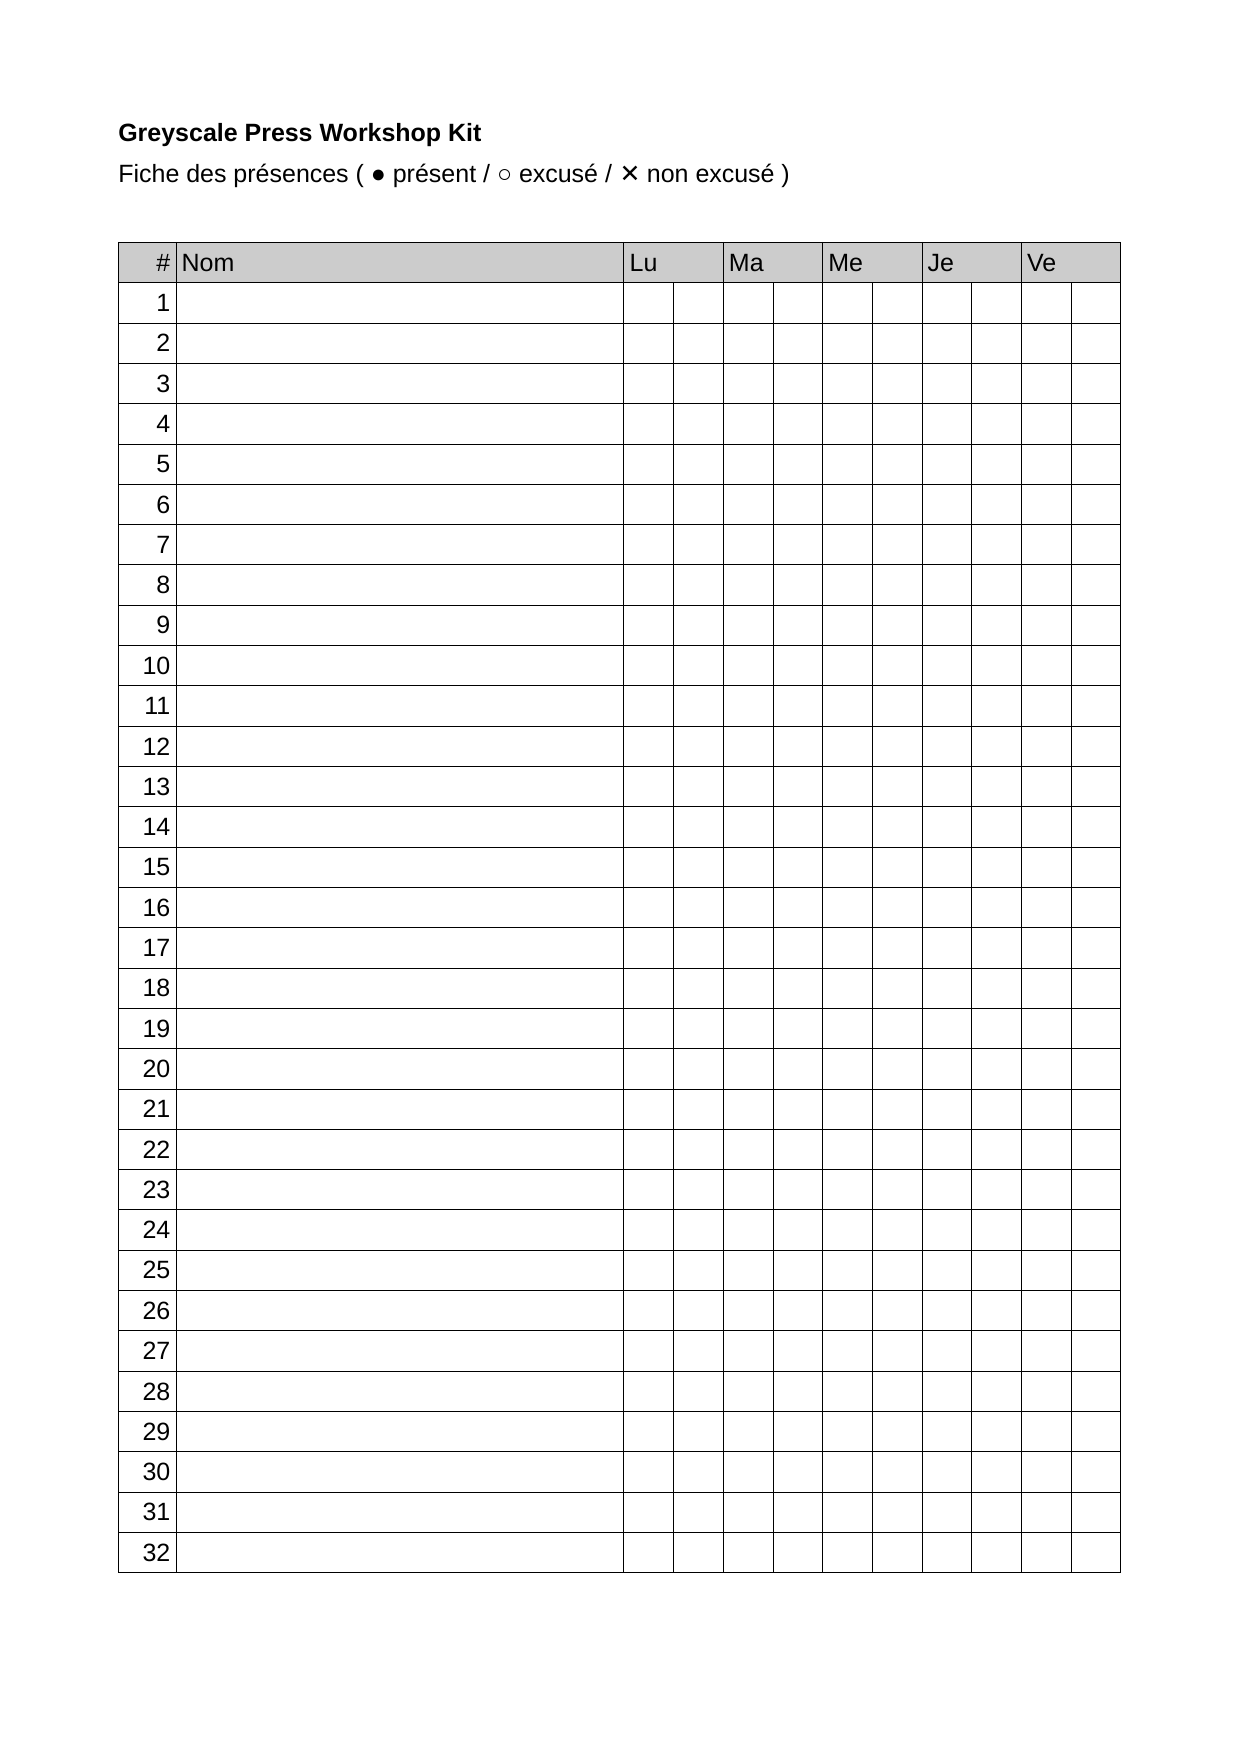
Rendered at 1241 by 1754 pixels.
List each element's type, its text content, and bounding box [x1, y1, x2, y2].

table_cell [1072, 848, 1120, 887]
table_cell [873, 767, 922, 806]
table_cell [774, 1170, 822, 1209]
table_cell [624, 1210, 673, 1250]
table_cell [674, 1372, 723, 1411]
table_cell [624, 1251, 673, 1290]
table_cell [1072, 525, 1120, 564]
table_cell [873, 364, 922, 403]
table_cell [624, 646, 673, 685]
table_cell [873, 1372, 922, 1411]
table_cell [674, 1049, 723, 1088]
table_cell [724, 1009, 773, 1048]
table_cell [674, 686, 723, 726]
table_cell [674, 1412, 723, 1451]
table_cell [923, 848, 971, 887]
table_cell [972, 324, 1021, 363]
table_cell [624, 1090, 673, 1129]
table_cell [923, 364, 971, 403]
table_cell [1022, 1372, 1071, 1411]
table_cell [724, 888, 773, 927]
table_cell [1072, 888, 1120, 927]
table_cell [177, 807, 623, 847]
table_cell 32 [119, 1533, 176, 1572]
table_cell [674, 1452, 723, 1492]
table_cell [1072, 1090, 1120, 1129]
table_cell [1072, 606, 1120, 645]
table_cell [724, 1372, 773, 1411]
table_cell [923, 928, 971, 967]
table_cell [823, 1251, 872, 1290]
table_cell [624, 888, 673, 927]
table_cell [624, 485, 673, 524]
table_cell 7 [119, 525, 176, 564]
table_cell [823, 324, 872, 363]
table_cell [1072, 767, 1120, 806]
table_cell [674, 1493, 723, 1532]
table_cell [774, 565, 822, 605]
table_cell [624, 767, 673, 806]
table_cell [674, 848, 723, 887]
table_cell [823, 1170, 872, 1209]
table_cell [177, 727, 623, 766]
table_cell [873, 525, 922, 564]
table_cell [674, 807, 723, 847]
table_cell [1072, 1372, 1120, 1411]
table_cell [724, 686, 773, 726]
table_cell [823, 1291, 872, 1330]
table_cell [774, 1009, 822, 1048]
table_cell [1072, 807, 1120, 847]
table_cell [873, 888, 922, 927]
table_cell [674, 1291, 723, 1330]
table_cell [674, 1009, 723, 1048]
table_cell [873, 445, 922, 484]
table_cell [923, 1170, 971, 1209]
table_cell [823, 364, 872, 403]
table_cell [724, 1412, 773, 1451]
table_cell [177, 606, 623, 645]
table_cell [873, 928, 922, 967]
table_cell [873, 324, 922, 363]
table_cell [774, 1049, 822, 1088]
table_header # [119, 243, 176, 282]
table_cell [774, 606, 822, 645]
table_cell [923, 485, 971, 524]
table_cell [823, 485, 872, 524]
table_cell [1072, 646, 1120, 685]
table_cell [923, 1533, 971, 1572]
table_cell [774, 686, 822, 726]
table_cell [1072, 1412, 1120, 1451]
table_cell [923, 1331, 971, 1371]
table_cell [1072, 1291, 1120, 1330]
table_cell [674, 1210, 723, 1250]
table_cell [1072, 364, 1120, 403]
table_cell [972, 686, 1021, 726]
table_cell [177, 1452, 623, 1492]
table_cell [774, 404, 822, 443]
table_cell [177, 525, 623, 564]
table_cell [972, 1331, 1021, 1371]
table_cell [774, 1372, 822, 1411]
table_cell [624, 283, 673, 322]
table_cell [873, 1291, 922, 1330]
table_cell [674, 565, 723, 605]
table_cell [873, 1493, 922, 1532]
table_cell [873, 1331, 922, 1371]
table_cell [177, 565, 623, 605]
table_cell [774, 1090, 822, 1129]
table_cell [923, 888, 971, 927]
table_cell [923, 807, 971, 847]
table_cell [823, 686, 872, 726]
table_cell [823, 848, 872, 887]
table_cell [177, 283, 623, 322]
table_cell [177, 1493, 623, 1532]
table_cell [177, 1170, 623, 1209]
table_cell [177, 969, 623, 1008]
table_cell [972, 767, 1021, 806]
table_cell [972, 1170, 1021, 1209]
table_cell [823, 1210, 872, 1250]
table_cell [1022, 324, 1071, 363]
table_cell [624, 969, 673, 1008]
table_cell 19 [119, 1009, 176, 1048]
table_cell [774, 485, 822, 524]
table_cell 22 [119, 1130, 176, 1169]
table_cell [624, 445, 673, 484]
table_cell [674, 727, 723, 766]
table_cell [674, 1331, 723, 1371]
table_cell [873, 1210, 922, 1250]
table_cell [972, 1452, 1021, 1492]
table_cell [1022, 646, 1071, 685]
table_cell [1022, 1090, 1071, 1129]
table_cell [923, 1251, 971, 1290]
table_cell [774, 646, 822, 685]
table_cell [724, 283, 773, 322]
table_cell [774, 727, 822, 766]
table_cell 2 [119, 324, 176, 363]
table_header Lu [624, 243, 723, 282]
text Greyscale Press Workshop Kit [118, 118, 1122, 147]
table_cell [1072, 324, 1120, 363]
table_cell 26 [119, 1291, 176, 1330]
table_cell [674, 485, 723, 524]
table_cell [823, 767, 872, 806]
table_cell [177, 646, 623, 685]
table_cell [177, 1533, 623, 1572]
table_cell [972, 888, 1021, 927]
table_cell [674, 324, 723, 363]
table_cell [774, 1412, 822, 1451]
table_cell [873, 485, 922, 524]
table_cell [873, 1170, 922, 1209]
table_cell [1072, 283, 1120, 322]
table_cell [674, 445, 723, 484]
table_cell [1072, 686, 1120, 726]
table_cell [624, 727, 673, 766]
table_cell [177, 1049, 623, 1088]
table_cell [774, 1331, 822, 1371]
table_cell [1022, 525, 1071, 564]
table_cell [624, 1009, 673, 1048]
table_cell [774, 888, 822, 927]
table_cell [674, 1130, 723, 1169]
table_cell [724, 928, 773, 967]
table_cell [1072, 1170, 1120, 1209]
table_cell 5 [119, 445, 176, 484]
table_cell 31 [119, 1493, 176, 1532]
table_cell [624, 807, 673, 847]
table_cell [1022, 485, 1071, 524]
table_cell [1072, 1210, 1120, 1250]
table_cell [1072, 485, 1120, 524]
table_cell [923, 767, 971, 806]
table_cell [674, 606, 723, 645]
table_cell [873, 848, 922, 887]
table_cell [724, 565, 773, 605]
table_cell 4 [119, 404, 176, 443]
table_cell [972, 928, 1021, 967]
table_cell [1022, 1493, 1071, 1532]
table_cell [674, 525, 723, 564]
table_cell [177, 1412, 623, 1451]
table_cell [1022, 807, 1071, 847]
table_cell [972, 1493, 1021, 1532]
table_cell [972, 525, 1021, 564]
table_cell [724, 848, 773, 887]
table_cell [177, 364, 623, 403]
table_cell [177, 767, 623, 806]
table_cell [724, 324, 773, 363]
table_cell [1022, 1210, 1071, 1250]
table_cell [1022, 767, 1071, 806]
table_cell [177, 1331, 623, 1371]
table_cell [724, 445, 773, 484]
table_cell [1022, 1533, 1071, 1572]
table_cell [873, 565, 922, 605]
table_cell [923, 646, 971, 685]
table_cell 13 [119, 767, 176, 806]
table_cell [823, 1493, 872, 1532]
table_cell [873, 686, 922, 726]
table_cell [972, 1130, 1021, 1169]
table_cell [1072, 1533, 1120, 1572]
table_cell [624, 404, 673, 443]
table_cell [774, 445, 822, 484]
table_cell [774, 1533, 822, 1572]
table_cell [923, 1452, 971, 1492]
table_cell [873, 1049, 922, 1088]
table_cell [823, 727, 872, 766]
table_cell [724, 1452, 773, 1492]
table_cell [923, 606, 971, 645]
table_cell [624, 1331, 673, 1371]
table_cell [177, 848, 623, 887]
table_cell [823, 969, 872, 1008]
table_cell [724, 807, 773, 847]
table_cell [624, 1291, 673, 1330]
table_cell [724, 364, 773, 403]
table_cell [724, 1533, 773, 1572]
table_cell 3 [119, 364, 176, 403]
table_cell [823, 1412, 872, 1451]
table_cell 24 [119, 1210, 176, 1250]
table_cell [1022, 1170, 1071, 1209]
table_cell [674, 1090, 723, 1129]
table_cell [873, 727, 922, 766]
table_cell [724, 404, 773, 443]
table_cell [823, 445, 872, 484]
table_cell [724, 1251, 773, 1290]
table_cell [923, 686, 971, 726]
table_cell [624, 848, 673, 887]
table_cell [873, 807, 922, 847]
table_cell [1072, 1251, 1120, 1290]
table_cell [177, 1130, 623, 1169]
table_cell 14 [119, 807, 176, 847]
table_cell [724, 1049, 773, 1088]
table_cell [923, 1130, 971, 1169]
table_cell 23 [119, 1170, 176, 1209]
table_cell [923, 1493, 971, 1532]
table_cell [923, 1210, 971, 1250]
table_cell [177, 404, 623, 443]
table_cell [823, 283, 872, 322]
table_cell [1022, 1049, 1071, 1088]
table_cell [972, 1049, 1021, 1088]
table_cell [1072, 928, 1120, 967]
table_cell [972, 1009, 1021, 1048]
table_cell [972, 445, 1021, 484]
table_cell [1022, 364, 1071, 403]
table_cell [972, 1210, 1021, 1250]
table_cell [724, 767, 773, 806]
table_cell [177, 1291, 623, 1330]
table_cell [177, 1210, 623, 1250]
table_cell [674, 646, 723, 685]
table_cell [1022, 686, 1071, 726]
table_cell [177, 928, 623, 967]
table_cell [923, 324, 971, 363]
table_cell [823, 1049, 872, 1088]
table_cell [1022, 1331, 1071, 1371]
table_cell [1022, 1251, 1071, 1290]
table_cell [1022, 404, 1071, 443]
table_cell [624, 1493, 673, 1532]
table_cell [177, 686, 623, 726]
table_cell [177, 445, 623, 484]
table_cell [873, 283, 922, 322]
table_cell [774, 324, 822, 363]
table_cell [923, 1291, 971, 1330]
table_cell [923, 445, 971, 484]
table_cell [873, 1533, 922, 1572]
table_cell [774, 848, 822, 887]
table_cell [624, 928, 673, 967]
table_cell 29 [119, 1412, 176, 1451]
table_cell [923, 283, 971, 322]
table_cell [774, 525, 822, 564]
table_cell [1022, 727, 1071, 766]
table_cell [674, 1533, 723, 1572]
table_cell [972, 807, 1021, 847]
table_cell [873, 404, 922, 443]
table_cell [724, 606, 773, 645]
table_cell [624, 324, 673, 363]
table_cell [873, 1130, 922, 1169]
table_cell [774, 767, 822, 806]
table_cell [177, 1090, 623, 1129]
table_cell [624, 1372, 673, 1411]
table_cell [1022, 1412, 1071, 1451]
table_cell [1072, 445, 1120, 484]
table_cell [972, 969, 1021, 1008]
table_cell [624, 565, 673, 605]
table_header Nom [177, 243, 623, 282]
table_header Ve [1022, 243, 1120, 282]
table_cell [624, 1130, 673, 1169]
table_cell [823, 807, 872, 847]
table_cell [873, 646, 922, 685]
table_cell [674, 969, 723, 1008]
table_cell [1072, 1493, 1120, 1532]
table_cell [724, 1130, 773, 1169]
table_cell [972, 727, 1021, 766]
table_cell 28 [119, 1372, 176, 1411]
table_cell [724, 485, 773, 524]
table_cell [624, 1049, 673, 1088]
table_cell [873, 969, 922, 1008]
table_cell [823, 928, 872, 967]
table_cell [972, 404, 1021, 443]
table_cell [724, 1210, 773, 1250]
table_cell [1072, 1130, 1120, 1169]
table_cell 12 [119, 727, 176, 766]
table_cell [674, 767, 723, 806]
table_cell [724, 727, 773, 766]
table_cell [1022, 1130, 1071, 1169]
table_cell [774, 1210, 822, 1250]
table_cell [724, 646, 773, 685]
table_cell [923, 1009, 971, 1048]
table_cell [823, 1452, 872, 1492]
table_cell [774, 364, 822, 403]
table_cell 25 [119, 1251, 176, 1290]
table_cell 30 [119, 1452, 176, 1492]
table_cell [873, 1090, 922, 1129]
table_cell [1072, 1009, 1120, 1048]
table_cell [972, 1533, 1021, 1572]
table_cell [1022, 1009, 1071, 1048]
table_cell [823, 1009, 872, 1048]
table_cell 20 [119, 1049, 176, 1088]
table_header Je [923, 243, 1021, 282]
table_header Ma [724, 243, 822, 282]
table_cell [972, 485, 1021, 524]
table_cell [923, 1372, 971, 1411]
table_cell [724, 1493, 773, 1532]
table_cell [873, 1412, 922, 1451]
table_cell [823, 606, 872, 645]
table_cell [674, 928, 723, 967]
table_cell [774, 283, 822, 322]
table_cell [1022, 606, 1071, 645]
table_cell [823, 1130, 872, 1169]
table_cell [823, 646, 872, 685]
table_cell 6 [119, 485, 176, 524]
table_cell [823, 1533, 872, 1572]
table_cell [823, 888, 872, 927]
table_cell 27 [119, 1331, 176, 1371]
table_cell [873, 606, 922, 645]
table_cell [1022, 1452, 1071, 1492]
table_cell [674, 404, 723, 443]
table_cell [1022, 888, 1071, 927]
table_cell [177, 324, 623, 363]
table_cell [1022, 969, 1071, 1008]
table_cell [873, 1251, 922, 1290]
table_cell [624, 606, 673, 645]
table_cell [1072, 1452, 1120, 1492]
table_cell [972, 1090, 1021, 1129]
table_cell [1072, 727, 1120, 766]
table_cell [624, 525, 673, 564]
table_cell [724, 1170, 773, 1209]
table_cell [674, 364, 723, 403]
table_cell [177, 485, 623, 524]
table_cell [972, 565, 1021, 605]
table_cell [1022, 565, 1071, 605]
table_cell 10 [119, 646, 176, 685]
table_cell [972, 1412, 1021, 1451]
table_cell [1072, 1331, 1120, 1371]
table_cell [177, 1372, 623, 1411]
table_cell [1022, 283, 1071, 322]
table_cell [873, 1009, 922, 1048]
table_cell [774, 1291, 822, 1330]
table_cell [923, 1090, 971, 1129]
table_cell 9 [119, 606, 176, 645]
table_cell [774, 928, 822, 967]
table_cell [724, 969, 773, 1008]
table_cell [972, 283, 1021, 322]
table_cell 11 [119, 686, 176, 726]
table_cell 8 [119, 565, 176, 605]
table_cell [774, 1452, 822, 1492]
table_cell [177, 1251, 623, 1290]
table_cell [624, 1452, 673, 1492]
table_cell [724, 1090, 773, 1129]
table_cell [823, 1331, 872, 1371]
table_cell [823, 1090, 872, 1129]
table_cell [774, 807, 822, 847]
table_cell [177, 1009, 623, 1048]
table_cell [674, 888, 723, 927]
table_cell [823, 1372, 872, 1411]
table_cell [972, 1251, 1021, 1290]
table_cell [674, 283, 723, 322]
table_cell [624, 364, 673, 403]
table_cell [774, 1130, 822, 1169]
table_cell 17 [119, 928, 176, 967]
table_cell [823, 525, 872, 564]
table_header Me [823, 243, 922, 282]
table_cell [923, 404, 971, 443]
table_cell [972, 848, 1021, 887]
table_cell [972, 1372, 1021, 1411]
table_cell [624, 1170, 673, 1209]
table_cell 15 [119, 848, 176, 887]
table_cell [774, 969, 822, 1008]
table_cell [724, 525, 773, 564]
table_cell [674, 1251, 723, 1290]
table_cell [1022, 928, 1071, 967]
table_cell [1072, 969, 1120, 1008]
table_cell [923, 969, 971, 1008]
table_cell [674, 1170, 723, 1209]
table_cell [923, 525, 971, 564]
table_cell [972, 606, 1021, 645]
table_cell [823, 565, 872, 605]
table_cell [923, 727, 971, 766]
table_cell [1022, 1291, 1071, 1330]
table_cell [873, 1452, 922, 1492]
text Fiche des présences ( ● présent / ○ excusé / ✕ non excusé ) [118, 159, 1122, 188]
table_cell [724, 1291, 773, 1330]
table_cell 16 [119, 888, 176, 927]
table_cell [774, 1251, 822, 1290]
table_cell 21 [119, 1090, 176, 1129]
table_cell [1022, 445, 1071, 484]
table_cell [972, 646, 1021, 685]
table_cell [1072, 565, 1120, 605]
table_cell [923, 1049, 971, 1088]
table_cell [923, 565, 971, 605]
table_cell [923, 1412, 971, 1451]
table_cell [1072, 1049, 1120, 1088]
table_cell [177, 888, 623, 927]
table_cell [624, 1412, 673, 1451]
table_cell 18 [119, 969, 176, 1008]
table_cell [972, 1291, 1021, 1330]
table_cell 1 [119, 283, 176, 322]
table_cell [972, 364, 1021, 403]
table_cell [724, 1331, 773, 1371]
table_cell [1022, 848, 1071, 887]
table_cell [624, 1533, 673, 1572]
table_cell [1072, 404, 1120, 443]
table_cell [624, 686, 673, 726]
table_cell [823, 404, 872, 443]
table_cell [774, 1493, 822, 1532]
